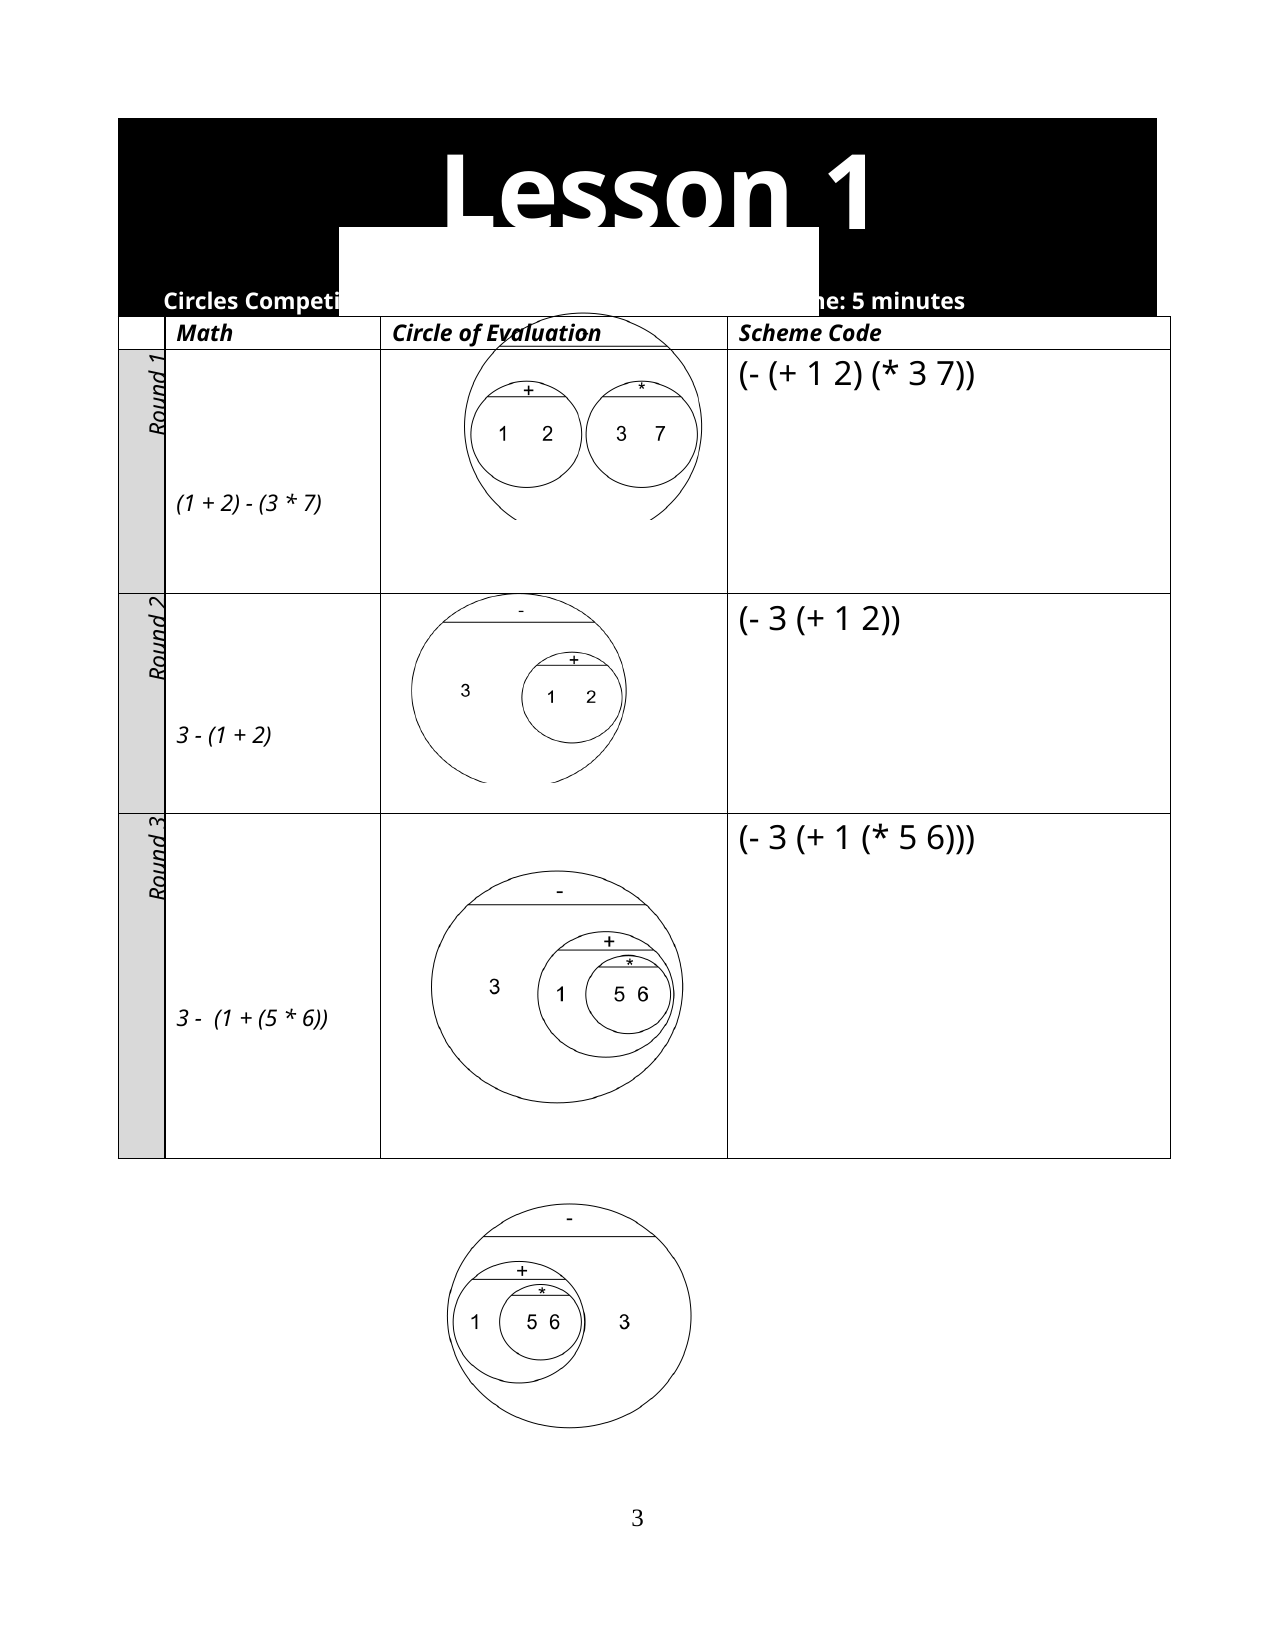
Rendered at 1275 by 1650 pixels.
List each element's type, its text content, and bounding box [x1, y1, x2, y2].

picture [340, 317, 380, 349]
table_cell (- 3 (+ 1 2)) [732, 594, 1170, 813]
picture [728, 784, 806, 813]
picture [728, 317, 818, 349]
picture [381, 814, 727, 1117]
table_cell (- 3 (+ 1 (* 5 6))) [807, 814, 1170, 1158]
table_cell Round 1 [119, 350, 164, 593]
picture [340, 350, 380, 520]
subtitle Circles Competition Time: 5 minutes [819, 285, 1157, 316]
picture [381, 521, 727, 593]
table_header Math [166, 317, 339, 348]
subtitle Circles Competition Time: 5 minutes [118, 285, 339, 316]
picture [299, 521, 380, 593]
picture [381, 350, 727, 520]
picture [381, 317, 727, 349]
table_cell 3 - (1 + (5 * 6)) [166, 814, 298, 1158]
table_cell Round 2 [119, 594, 164, 813]
picture [299, 1159, 360, 1164]
table_cell Round 3 [119, 814, 164, 1158]
picture [299, 814, 380, 1158]
table_header Scheme Code [819, 317, 1170, 348]
picture [381, 1118, 727, 1158]
picture [728, 814, 806, 1117]
table_cell (- (+ 1 2) (* 3 7)) [819, 350, 1170, 593]
picture [361, 1159, 852, 1485]
picture [728, 1118, 852, 1158]
picture [732, 594, 818, 600]
table_header [119, 317, 164, 348]
picture [728, 350, 818, 593]
table_cell (1 + 2) - (3 * 7) [166, 350, 339, 593]
picture [299, 784, 380, 813]
picture [299, 594, 380, 783]
subtitle Lesson 1 [118, 118, 1157, 260]
picture [340, 228, 818, 316]
picture [381, 784, 727, 813]
picture [361, 1118, 380, 1158]
picture [381, 594, 727, 783]
table_cell 3 - (1 + 2) [166, 594, 298, 813]
